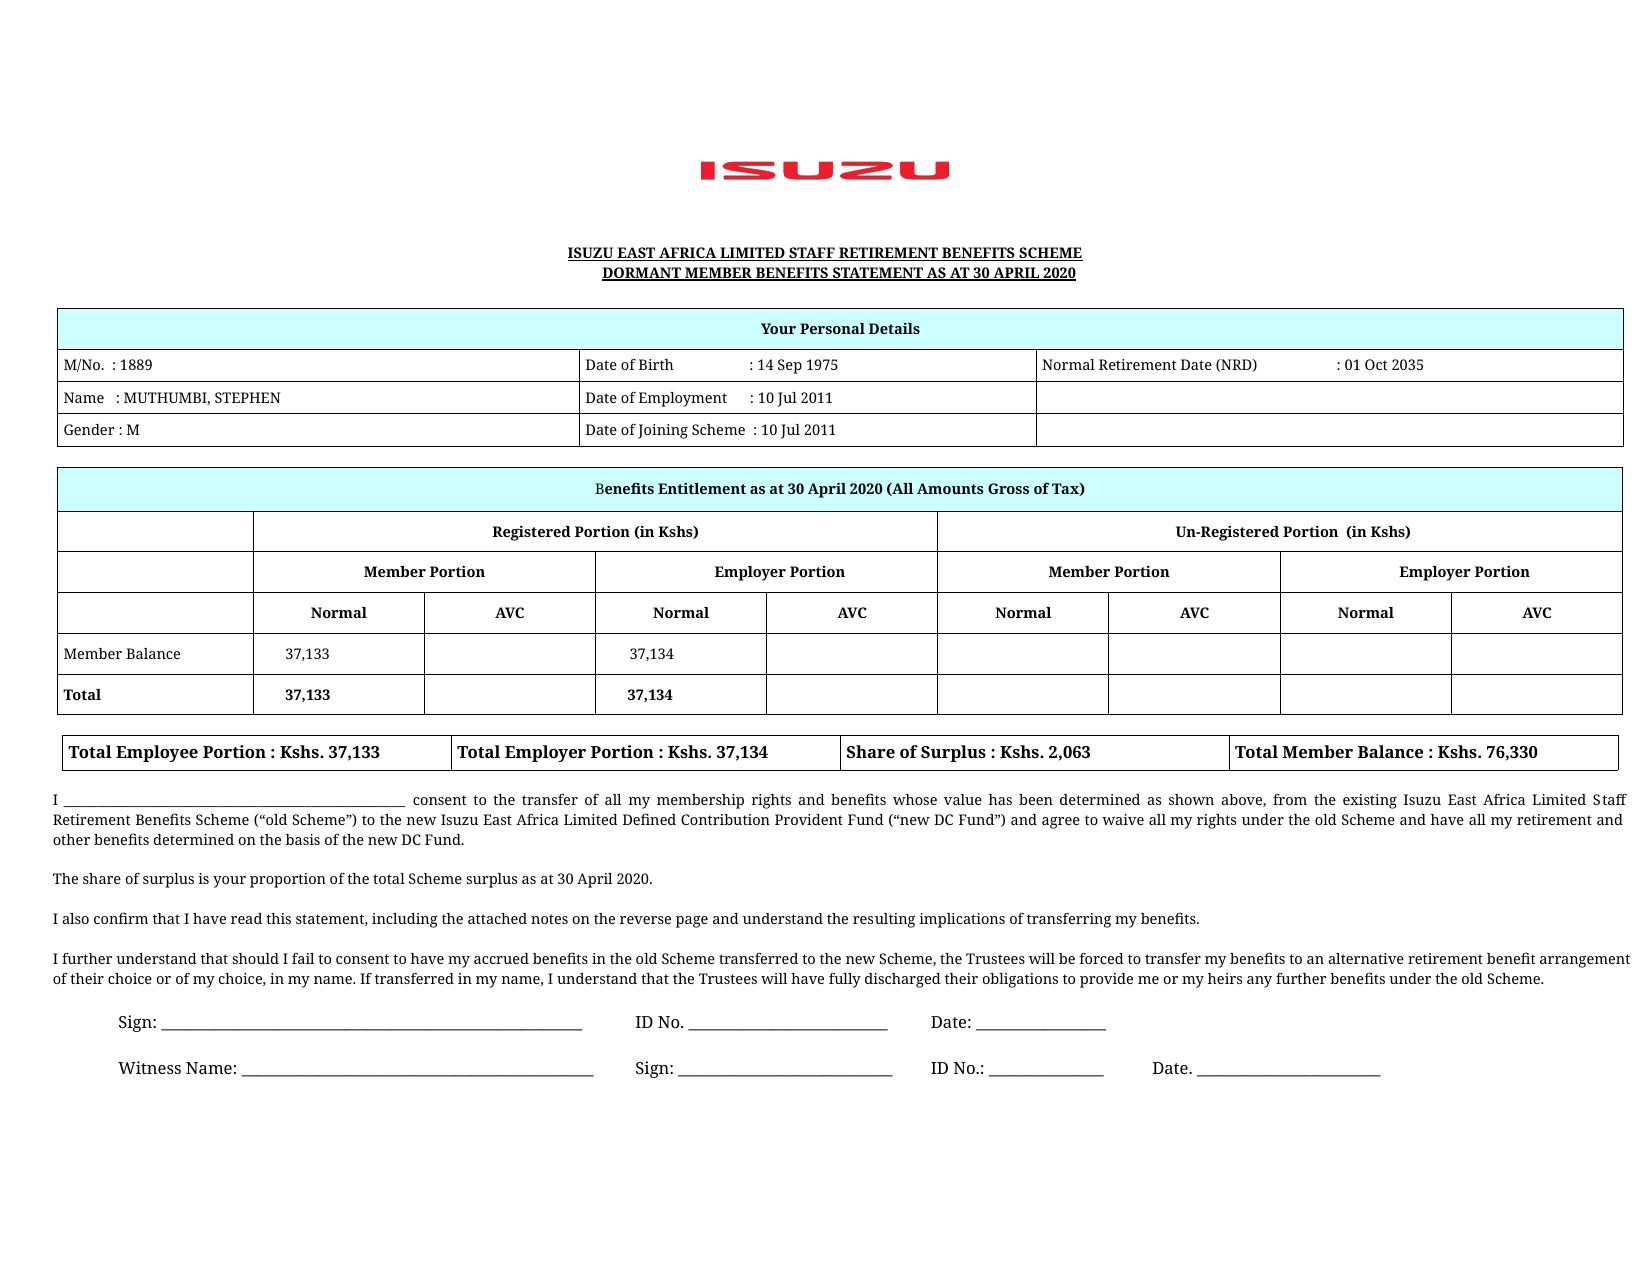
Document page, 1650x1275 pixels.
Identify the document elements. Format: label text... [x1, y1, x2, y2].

table_cell Employer Portion [1281, 552, 1622, 592]
table_header Your Personal Details [58, 309, 1623, 348]
table_cell Normal [938, 593, 1108, 633]
table_cell Normal [1281, 593, 1451, 633]
table_cell AVC [767, 593, 937, 633]
table_cell Un-Registered Portion (in Kshs) [938, 512, 1622, 551]
text I further understand that should I fail to consent to have my accrued benefits in the old Scheme transferred to the new Scheme, the Trustees will be forced to transfer my benefits to an alternative retirement benefit arrangement of their choice or of my choice, in my name. If transferred in my name, I understand that the Trustees will have fully discharged their obligations to provide me or my heirs any further benefits under the old Scheme. [53, 949, 1635, 988]
table_cell [1452, 634, 1622, 673]
table_cell Member Portion [938, 552, 1280, 592]
table_cell Name : MUTHUMBI, STEPHEN [58, 382, 579, 413]
table_cell [425, 675, 595, 714]
table_cell [58, 512, 253, 551]
table_cell 37,134 [596, 675, 766, 714]
table_cell Date of Joining Scheme : 10 Jul 2011 [580, 414, 1036, 446]
table_cell [425, 634, 595, 673]
table_cell Member Portion [254, 552, 595, 592]
table_cell [1109, 634, 1280, 673]
table_cell [1452, 675, 1622, 714]
table_header Benefits Entitlement as at 30 April 2020 (All Amounts Gross of Tax) [58, 468, 1622, 511]
table_cell [767, 634, 937, 673]
table_cell Member Balance [58, 634, 253, 673]
table_cell [938, 634, 1108, 673]
text Witness Name: ______________________________________________ Sign: ____________________________ ID No.: _______________ Date. ________________________ [118, 1057, 1532, 1079]
text The share of surplus is your proportion of the total Scheme surplus as at 30 April 2020. [53, 869, 1644, 889]
text I also confirm that I have read this statement, including the attached notes on the reverse page and understand the resulting implications of transferring my benefits. [53, 909, 1626, 929]
table_cell [767, 675, 937, 714]
table_cell Registered Portion (in Kshs) [254, 512, 937, 551]
table_cell [58, 593, 253, 633]
table_cell [1037, 414, 1623, 446]
table_cell Employer Portion [596, 552, 937, 592]
table_cell Normal [254, 593, 424, 633]
table_cell Total [58, 675, 253, 714]
text Sign: _______________________________________________________ ID No. __________________________ Date: _________________ [118, 1011, 1532, 1057]
table_cell Normal Retirement Date (NRD) : 01 Oct 2035 [1037, 350, 1623, 381]
table_cell 37,133 [254, 634, 424, 673]
table_cell 37,134 [596, 634, 766, 673]
table_cell Date of Birth : 14 Sep 1975 [580, 350, 1036, 381]
table_cell Normal [596, 593, 766, 633]
text ISUZU EAST AFRICA LIMITED STAFF RETIREMENT BENEFITS SCHEME [118, 243, 1532, 262]
table_header Total Employee Portion : Kshs. 37,133 [63, 736, 451, 769]
table_cell 37,133 [254, 675, 424, 714]
table_cell [58, 552, 253, 592]
table_cell AVC [1109, 593, 1280, 633]
table_cell [1281, 675, 1451, 714]
table_header Total Member Balance : Kshs. 76,330 [1230, 736, 1618, 769]
table_cell [1037, 382, 1623, 413]
table_cell [1109, 675, 1280, 714]
table_cell [1281, 634, 1451, 673]
text I ___________________________________________________ consent to the transfer of all my membership rights and benefits whose value has been determined as shown above, from the existing Isuzu East Africa Limited Staff Retirement Benefits Scheme (“old Scheme”) to the new Isuzu East Africa Limited Defined Contribution Provident Fund (“new DC Fund”) and agree to waive all my rights under the old Scheme and have all my retirement and other benefits determined on the basis of the new DC Fund. [53, 789, 1626, 849]
table_cell AVC [1452, 593, 1622, 633]
table_cell Date of Employment : 10 Jul 2011 [580, 382, 1036, 413]
table_cell AVC [425, 593, 595, 633]
table_header Total Employer Portion : Kshs. 37,134 [452, 736, 840, 769]
subtitle DORMANT MEMBER BENEFITS STATEMENT AS AT 30 APRIL 2020 [249, 262, 1429, 282]
table_cell [938, 675, 1108, 714]
table_cell Gender : M [58, 414, 579, 446]
picture [701, 118, 950, 223]
table_header Share of Surplus : Kshs. 2,063 [841, 736, 1229, 769]
table_cell M/No. : 1889 [58, 350, 579, 381]
